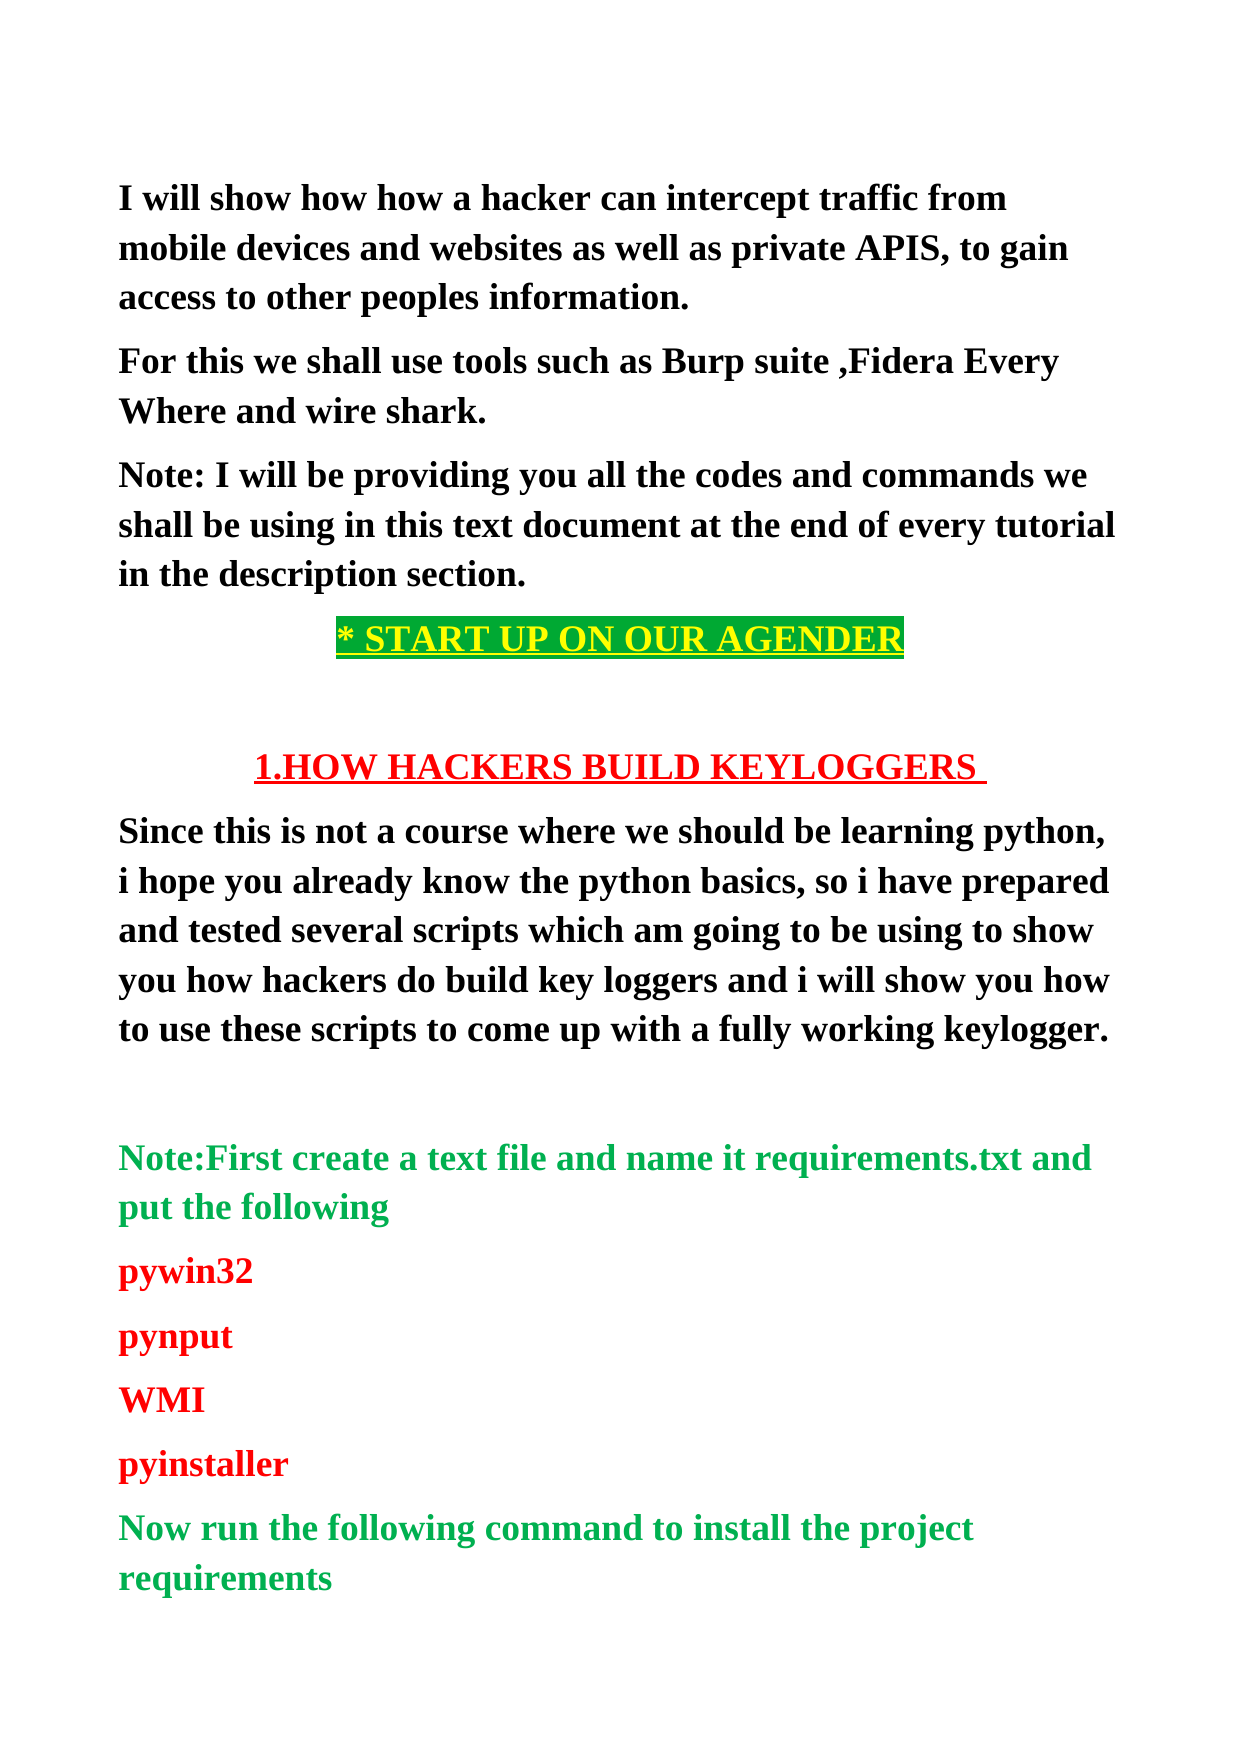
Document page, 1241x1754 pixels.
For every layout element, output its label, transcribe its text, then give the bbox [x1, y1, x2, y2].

text * START UP ON OUR AGENDER [118, 616, 1122, 659]
text pynput [118, 1313, 1122, 1356]
text WMI [118, 1377, 1122, 1420]
text 1.HOW HACKERS BUILD KEYLOGGERS [118, 744, 1122, 787]
text I will show how how a hacker can intercept traffic from mobile devices and websites as well as private APIS, to gain access to other peoples information. [118, 176, 1122, 318]
text Since this is not a course where we should be learning python, i hope you already know the python basics, so i have prepared and tested several scripts which am going to be using to show you how hackers do build key loggers and i will show you how to use these scripts to come up with a fully working keylogger. [118, 808, 1122, 1050]
text Now run the following command to install the project requirements [118, 1506, 1122, 1598]
text Note:First create a text file and name it requirements.txt and put the following [118, 1135, 1122, 1228]
text Note: I will be providing you all the codes and commands we shall be using in this text document at the end of every tutorial in the description section. [118, 453, 1122, 595]
text pyinstaller [118, 1441, 1122, 1484]
text pywin32 [118, 1249, 1122, 1292]
text For this we shall use tools such as Burp suite ,Fidera Every Where and wire shark. [118, 339, 1122, 432]
